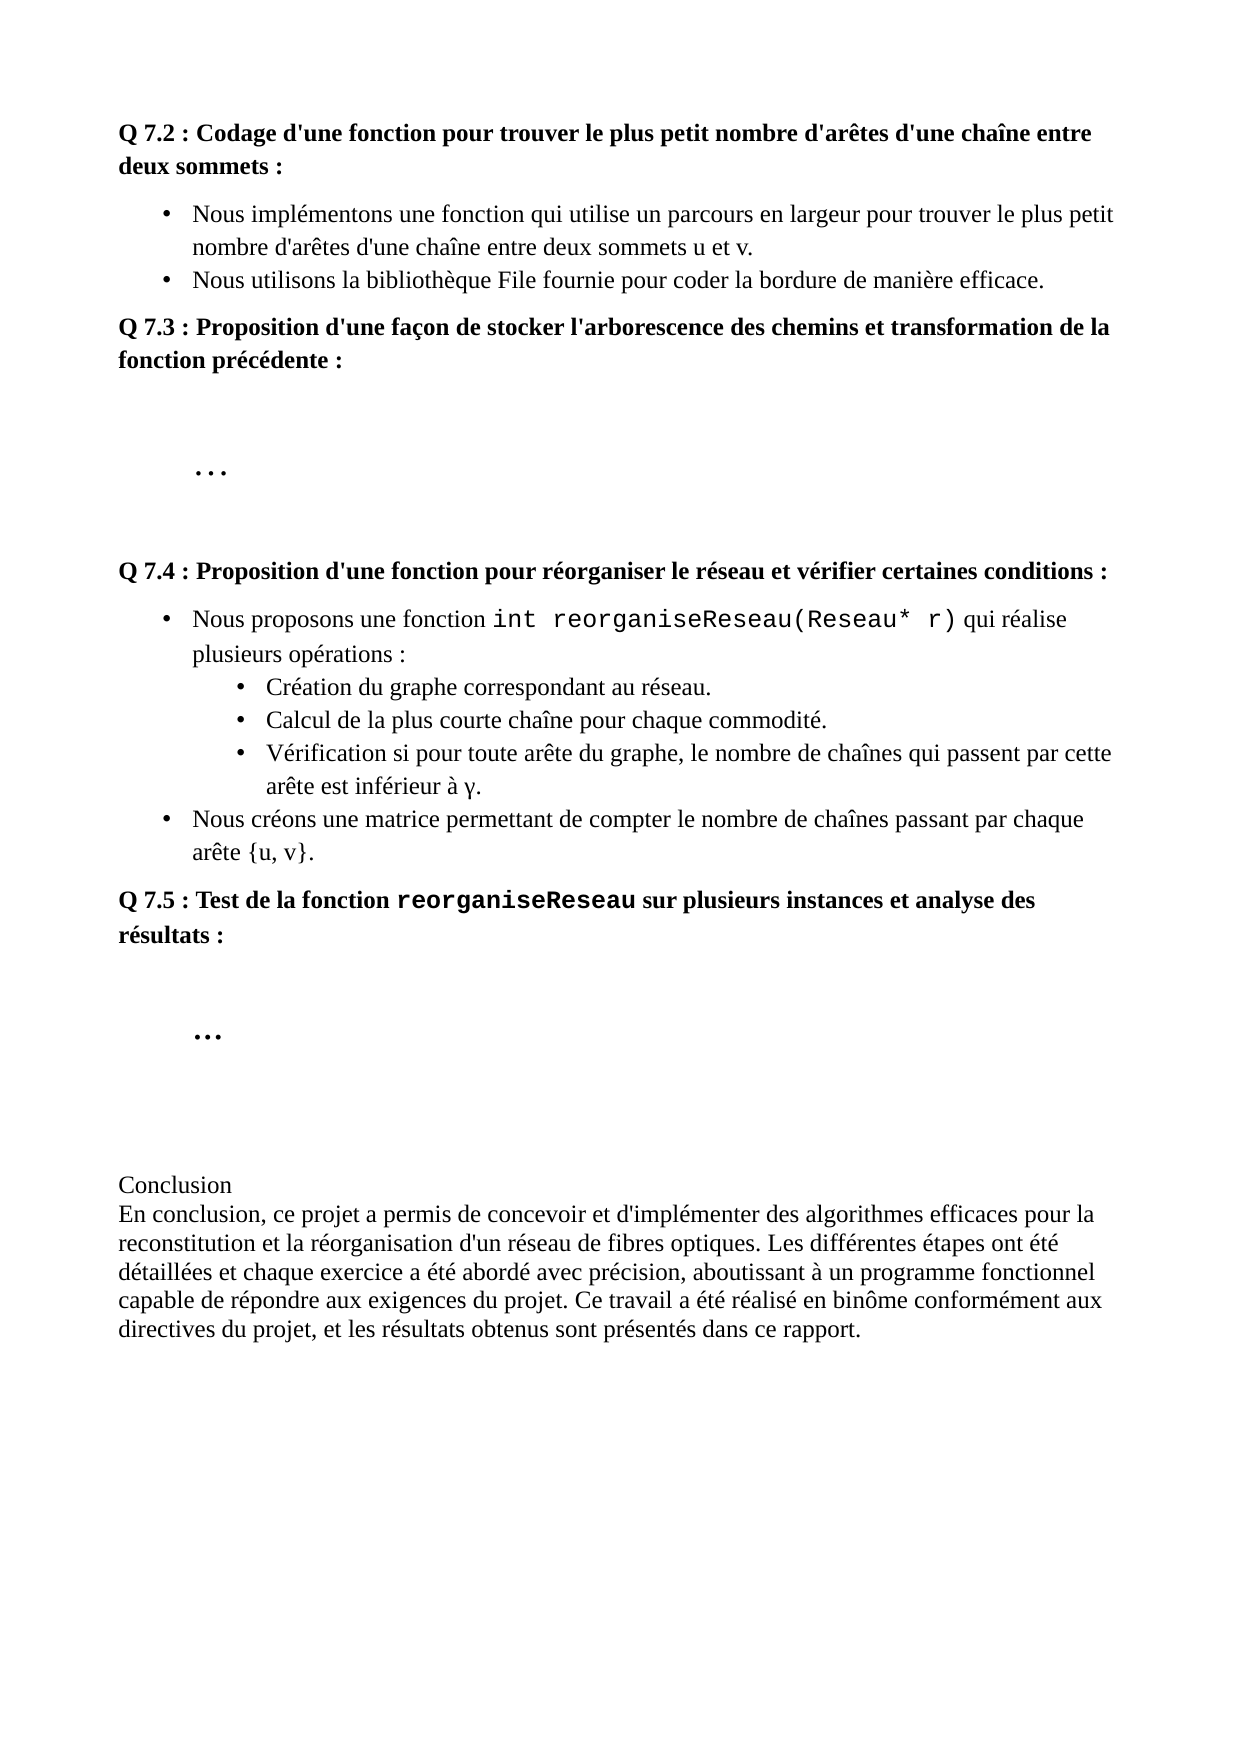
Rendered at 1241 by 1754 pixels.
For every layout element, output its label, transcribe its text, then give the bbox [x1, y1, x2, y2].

list Nous créons une matrice permettant de compter le nombre de chaînes passant par chaque arête {u, v}. [162, 804, 1122, 866]
list ... [162, 1000, 1122, 1048]
text Q 7.5 : Test de la fonction reorganiseReseau sur plusieurs instances et analyse des résultats : [118, 885, 1122, 948]
list Nous implémentons une fonction qui utilise un parcours en largeur pour trouver le plus petit nombre d'arêtes d'une chaîne entre deux sommets u et v. [162, 199, 1122, 261]
list Nous proposons une fonction int reorganiseReseau(Reseau* r) qui réalise plusieurs opérations : [162, 604, 1122, 668]
list … [162, 441, 1122, 484]
text Q 7.3 : Proposition d'une façon de stocker l'arborescence des chemins et transformation de la fonction précédente : [118, 312, 1122, 374]
text Q 7.2 : Codage d'une fonction pour trouver le plus petit nombre d'arêtes d'une chaîne entre deux sommets : [118, 118, 1122, 180]
list Calcul de la plus courte chaîne pour chaque commodité. [236, 705, 1122, 734]
list Nous utilisons la bibliothèque File fournie pour coder la bordure de manière efficace. [162, 265, 1122, 293]
list Vérification si pour toute arête du graphe, le nombre de chaînes qui passent par cette arête est inférieur à γ. [236, 738, 1122, 800]
text Conclusion En conclusion, ce projet a permis de concevoir et d'implémenter des algorithmes efficaces pour la reconstitution et la réorganisation d'un réseau de fibres optiques. Les différentes étapes ont été détaillées et chaque exercice a été abordé avec précision, aboutissant à un programme fonctionnel capable de répondre aux exigences du projet. Ce travail a été réalisé en binôme conformément aux directives du projet, et les résultats obtenus sont présentés dans ce rapport. [118, 1142, 1122, 1343]
list Création du graphe correspondant au réseau. [236, 672, 1122, 701]
text Q 7.4 : Proposition d'une fonction pour réorganiser le réseau et vérifier certaines conditions : [118, 556, 1122, 585]
